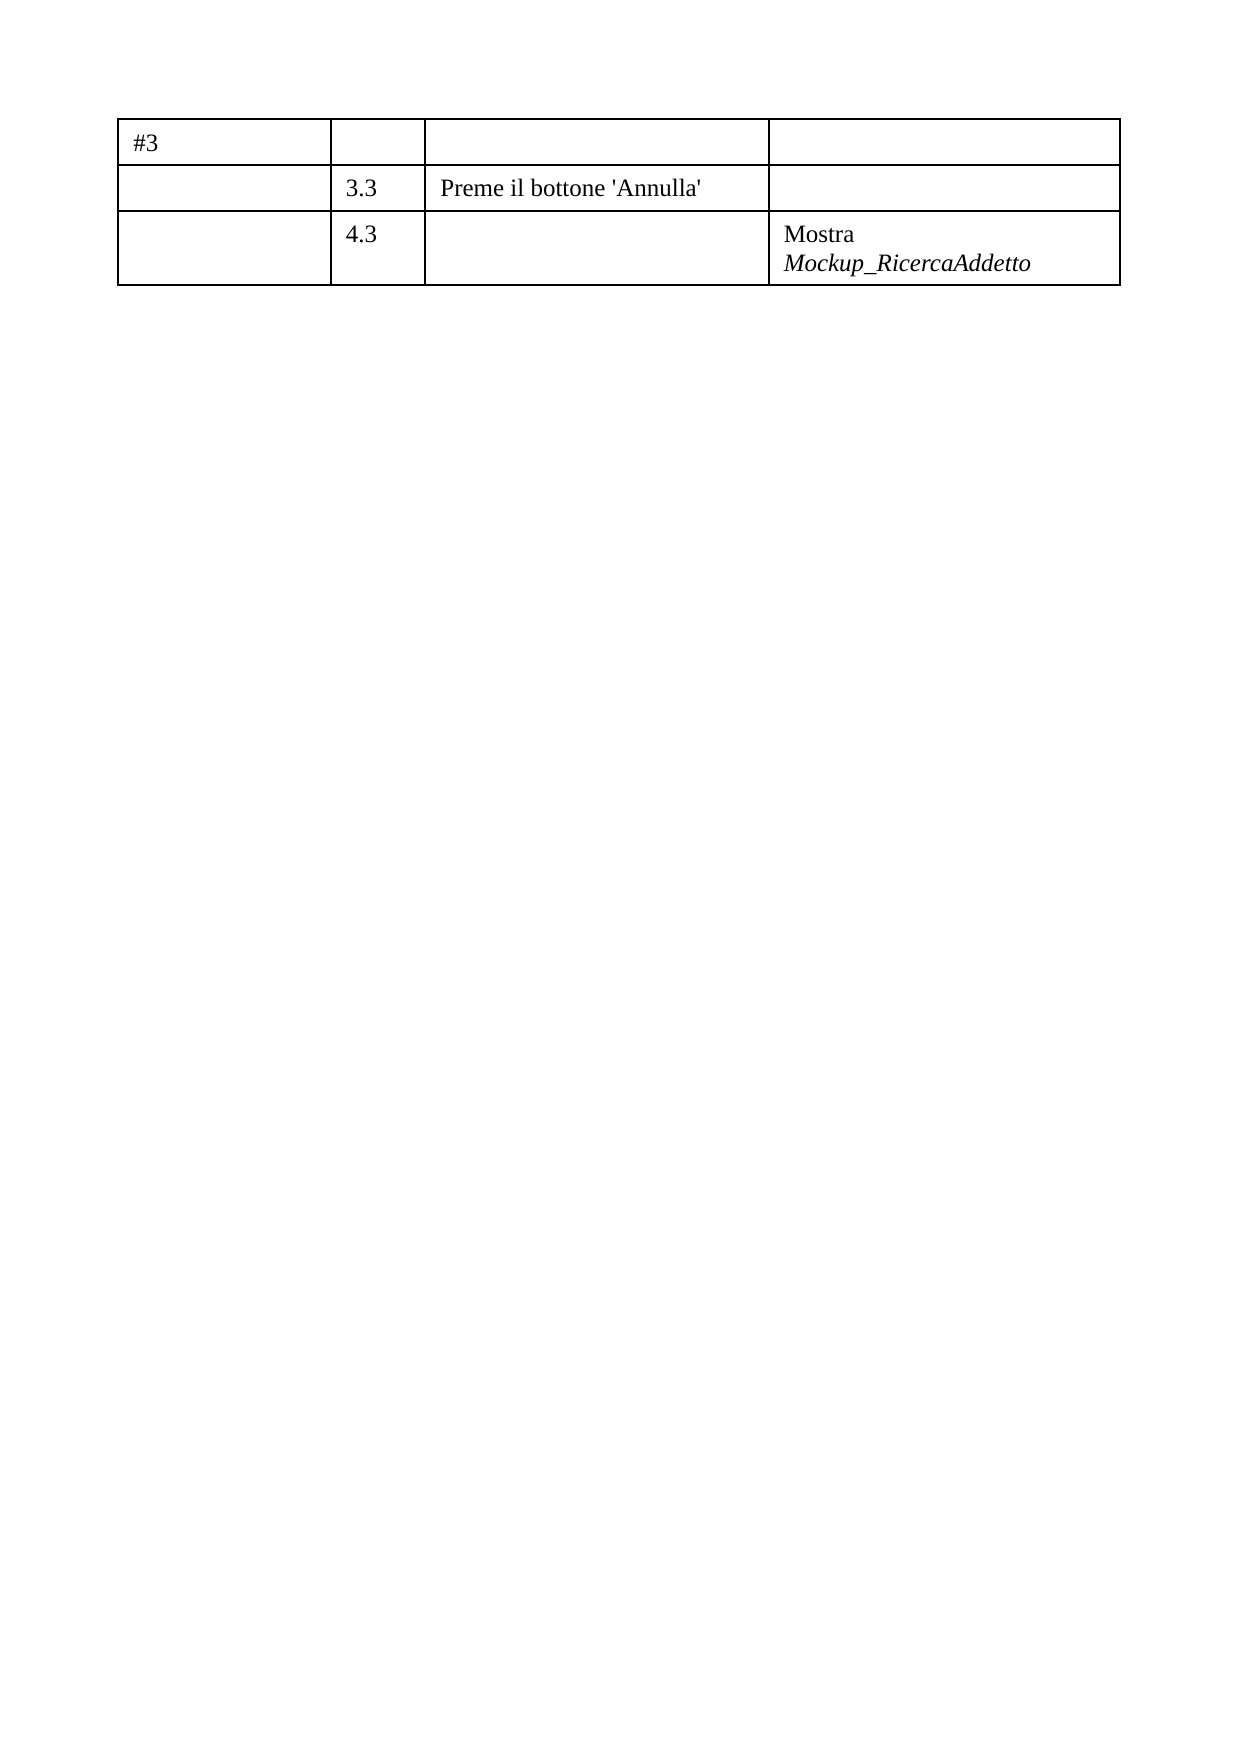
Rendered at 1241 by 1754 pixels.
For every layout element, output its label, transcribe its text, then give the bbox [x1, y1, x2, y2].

table_cell [426, 212, 768, 284]
table_cell [119, 212, 330, 284]
table_cell 3.3 [332, 166, 424, 210]
table_cell [119, 166, 330, 210]
table_cell 4.3 [332, 212, 424, 284]
table_cell [332, 120, 424, 164]
table_cell Preme il bottone 'Annulla' [426, 166, 768, 210]
table_cell [426, 120, 768, 164]
table_cell #3 [119, 120, 330, 164]
table_cell Mostra Mockup_RicercaAddetto [770, 212, 1119, 284]
table_cell [770, 166, 1119, 210]
table_cell [770, 120, 1119, 164]
